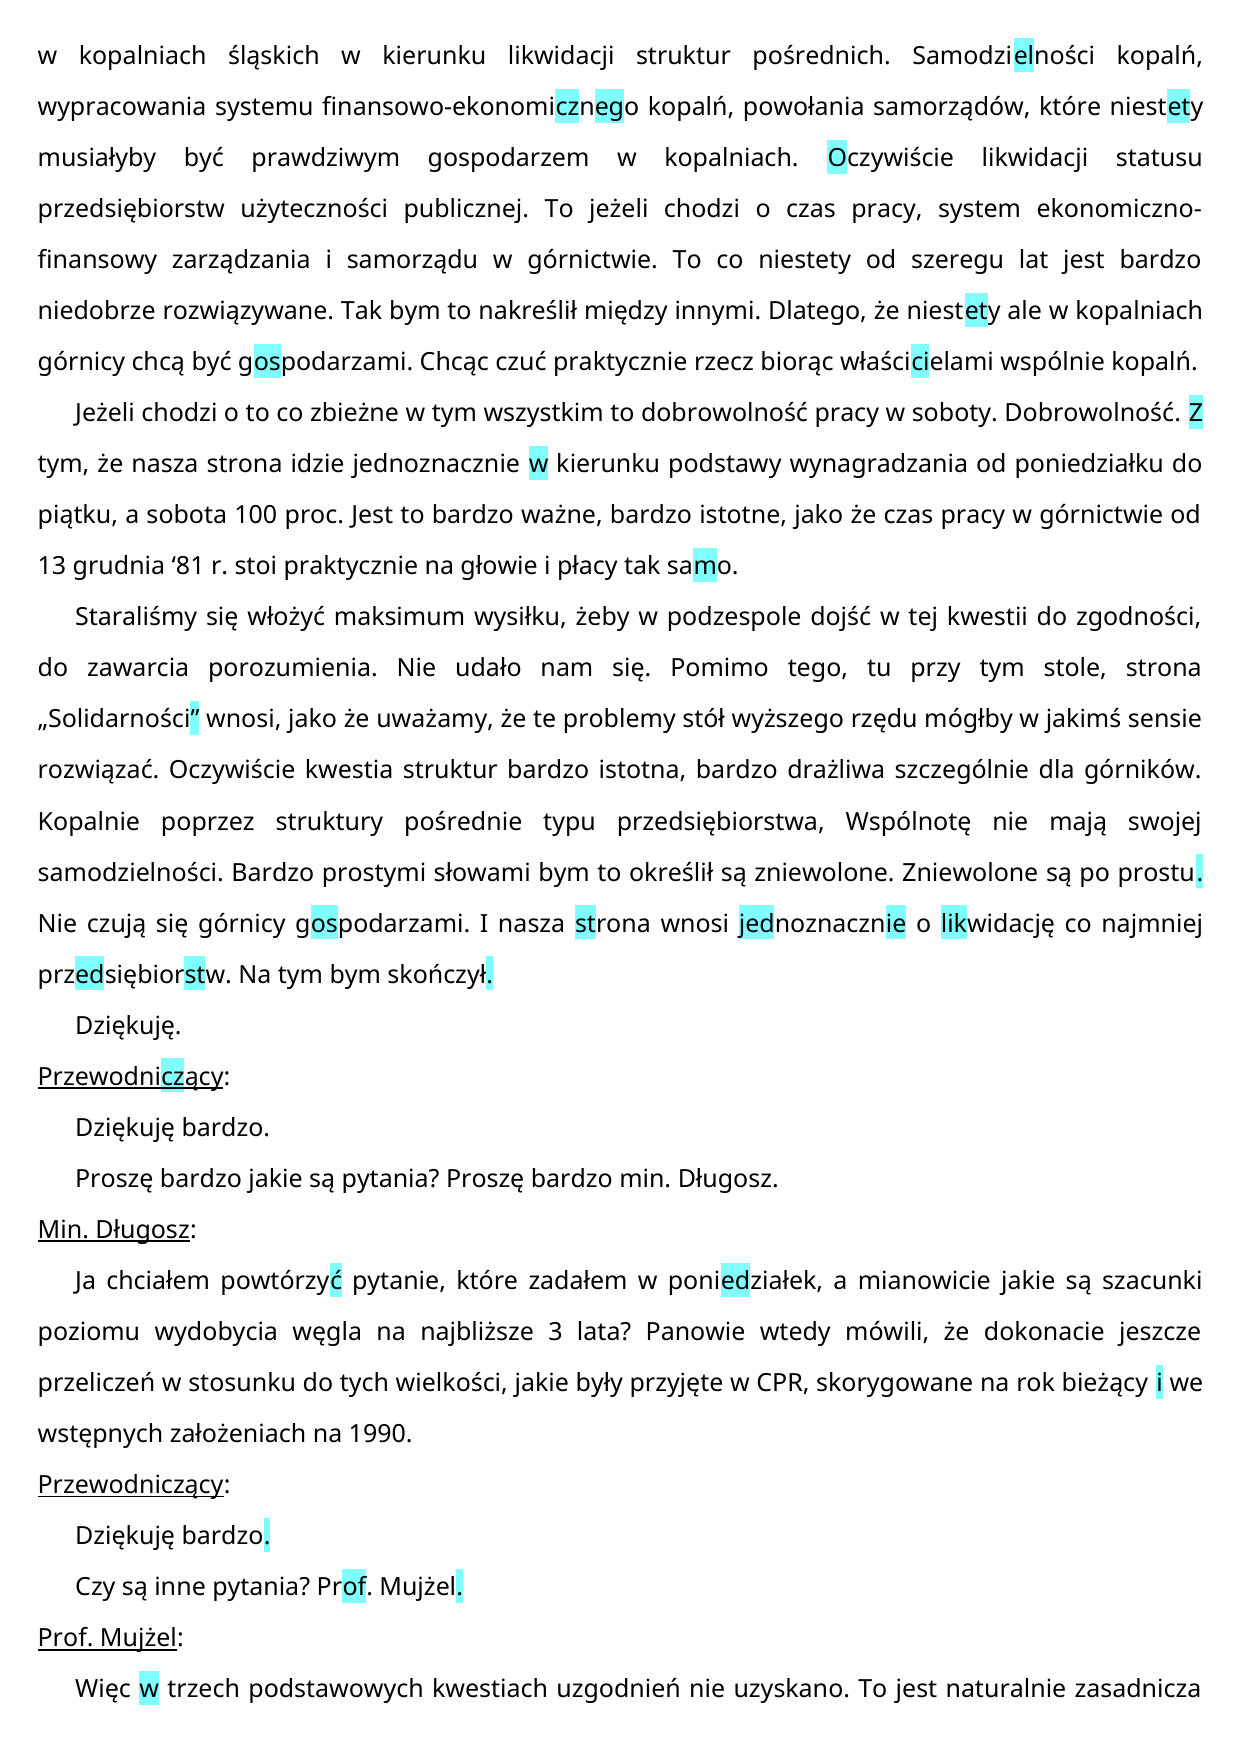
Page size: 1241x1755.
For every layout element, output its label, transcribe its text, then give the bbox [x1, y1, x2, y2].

text Dziękuję bardzo. [37, 1518, 1203, 1552]
text Min. Długosz: [37, 1211, 1203, 1246]
text Przewodniczący: [37, 1467, 1203, 1501]
text Ja chciałem powtórzyć pytanie, które zadałem w poniedziałek, a mianowicie jakie są szacunki poziomu wydobycia węgla na najbliższe 3 lata? Panowie wtedy mówili, że dokonacie jeszcze przeliczeń w stosunku do tych wielkości, jakie były przyjęte w CPR, skorygowane na rok bieżący i we wstępnych założeniach na 1990. [37, 1262, 1203, 1450]
text Czy są inne pytania? Prof. Mujżel. [37, 1569, 1203, 1603]
text Dziękuję bardzo. [37, 1109, 1203, 1143]
text w kopalniach śląskich w kierunku likwidacji struktur pośrednich. Samodzielności kopalń, wypracowania systemu finansowo-ekonomicznego kopalń, powołania samorządów, które niestety musiałyby być prawdziwym gospodarzem w kopalniach. Oczywiście likwidacji statusu przedsiębiorstw użyteczności publicznej. To jeżeli chodzi o czas pracy, system ekonomiczno-finansowy zarządzania i samorządu w górnictwie. To co niestety od szeregu lat jest bardzo niedobrze rozwiązywane. Tak bym to nakreślił między innymi. Dlatego, że niestety ale w kopalniach górnicy chcą być gospodarzami. Chcąc czuć praktycznie rzecz biorąc właścicielami wspólnie kopalń. [37, 37, 1203, 378]
text Przewodniczący: [37, 1058, 1203, 1092]
text Jeżeli chodzi o to co zbieżne w tym wszystkim to dobrowolność pracy w soboty. Dobrowolność. Z tym, że nasza strona idzie jednoznacznie w kierunku podstawy wynagradzania od poniedziałku do piątku, a sobota 100 proc. Jest to bardzo ważne, bardzo istotne, jako że czas pracy w górnictwie od 13 grudnia ‘81 r. stoi praktycznie na głowie i płacy tak samo. [37, 395, 1203, 582]
text Więc w trzech podstawowych kwestiach uzgodnień nie uzyskano. To jest naturalnie zasadnicza [37, 1671, 1203, 1705]
text Dziękuję. [37, 1007, 1203, 1041]
text Proszę bardzo jakie są pytania? Proszę bardzo min. Długosz. [37, 1160, 1203, 1194]
text Staraliśmy się włożyć maksimum wysiłku, żeby w podzespole dojść w tej kwestii do zgodności, do zawarcia porozumienia. Nie udało nam się. Pomimo tego, tu przy tym stole, strona „Solidarności” wnosi, jako że uważamy, że te problemy stół wyższego rzędu mógłby w jakimś sensie rozwiązać. Oczywiście kwestia struktur bardzo istotna, bardzo drażliwa szczególnie dla górników. Kopalnie poprzez struktury pośrednie typu przedsiębiorstwa, Wspólnotę nie mają swojej samodzielności. Bardzo prostymi słowami bym to określił są zniewolone. Zniewolone są po prostu. Nie czują się górnicy gospodarzami. I nasza strona wnosi jednoznacznie o likwidację co najmniej przedsiębiorstw. Na tym bym skończył. [37, 599, 1203, 990]
text Prof. Mujżel: [37, 1620, 1203, 1654]
